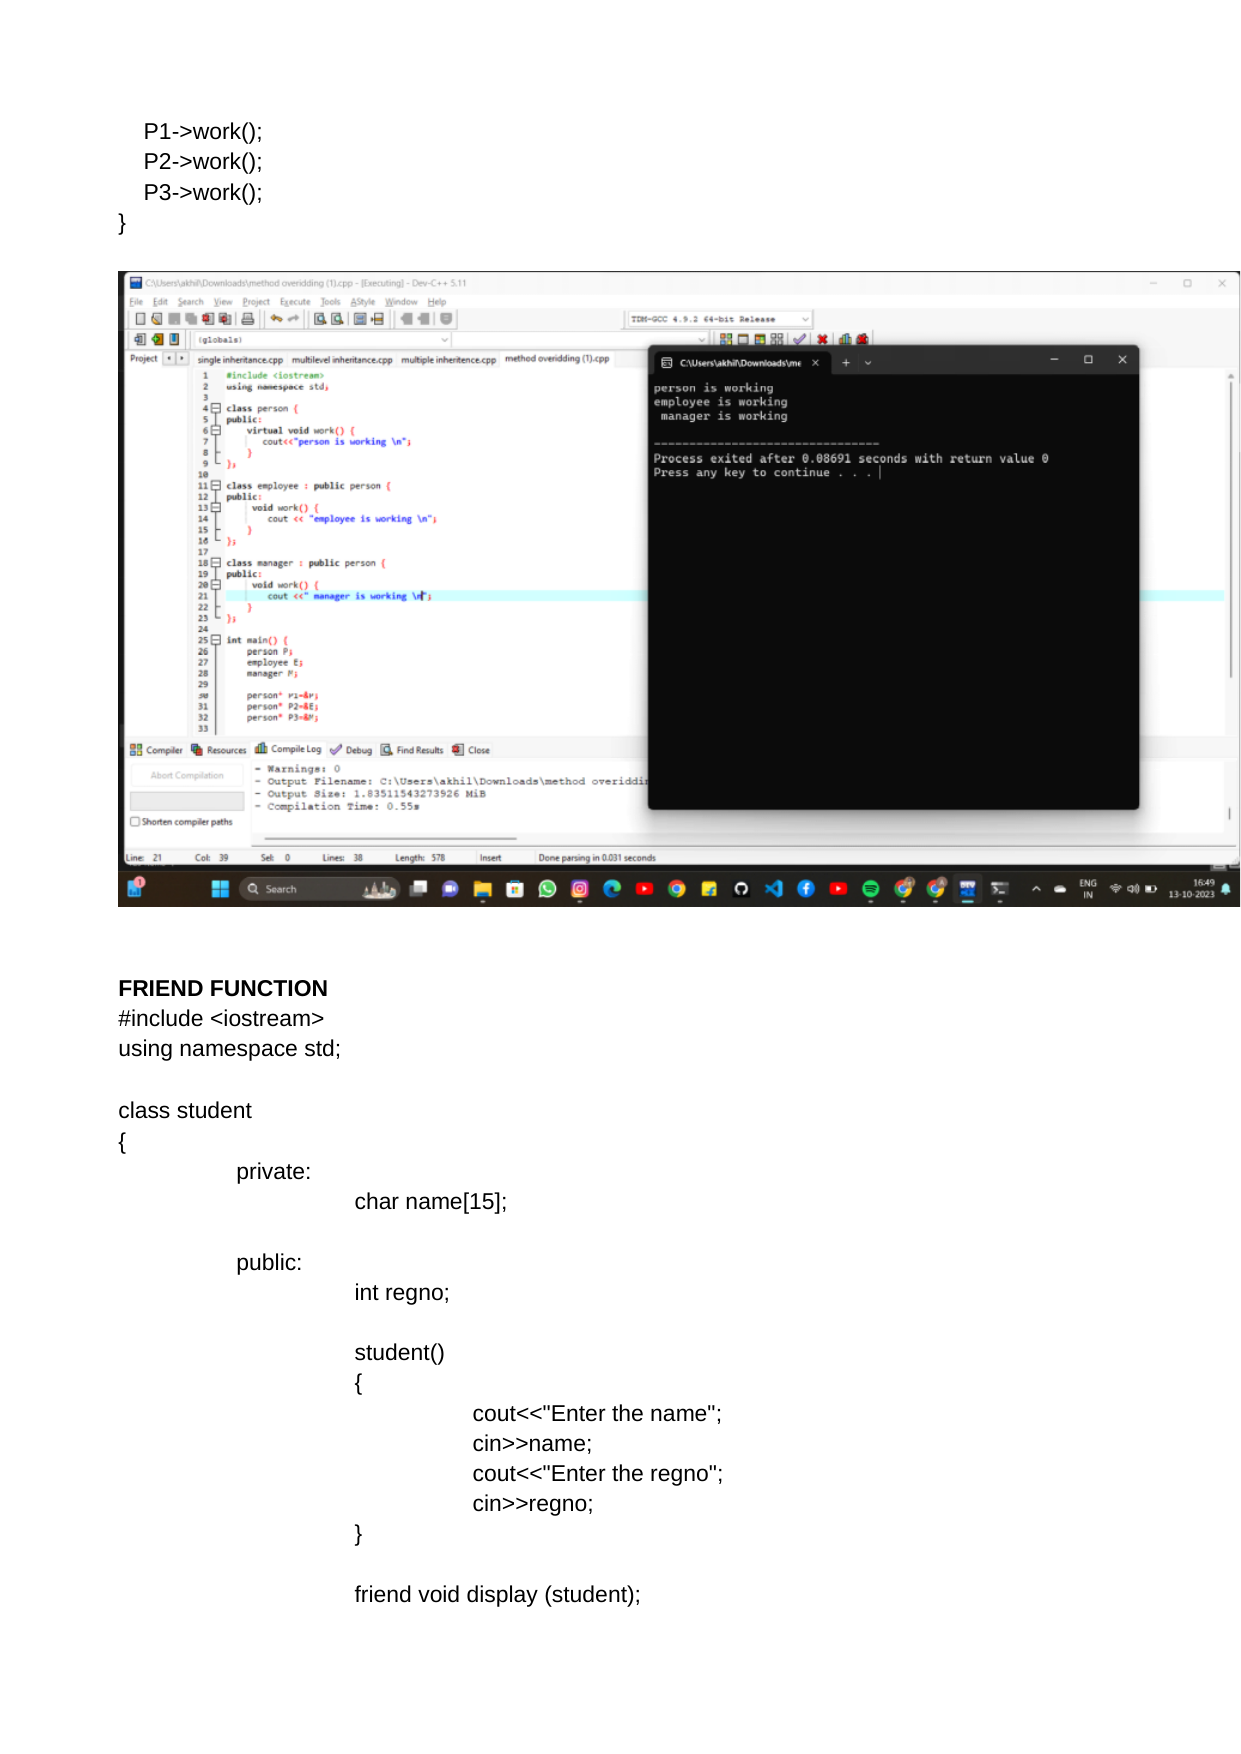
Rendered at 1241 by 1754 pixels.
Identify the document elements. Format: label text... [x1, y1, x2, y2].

text { [118, 1128, 1122, 1154]
text } [118, 209, 1122, 235]
text public: [118, 1248, 1122, 1275]
text cin>>regno; [118, 1490, 1122, 1517]
text P2->work(); [118, 148, 1122, 175]
text friend void display (student); [118, 1581, 1122, 1607]
text #include <iostream> [118, 1005, 1122, 1031]
text int regno; [118, 1279, 1122, 1305]
text private: [118, 1158, 1122, 1184]
text class student [118, 1097, 1122, 1124]
text cout<<"Enter the regno"; [118, 1460, 1122, 1486]
text char name[15]; [118, 1188, 1122, 1214]
text P3->work(); [118, 178, 1122, 205]
text P1->work(); [118, 118, 1122, 144]
text cout<<"Enter the name"; [118, 1399, 1122, 1426]
text FRIEND FUNCTION [118, 975, 1122, 1001]
text cin>>name; [118, 1430, 1122, 1456]
text { [118, 1369, 1122, 1396]
text using namespace std; [118, 1035, 1122, 1061]
text } [118, 1520, 1122, 1547]
text student() [118, 1339, 1122, 1366]
